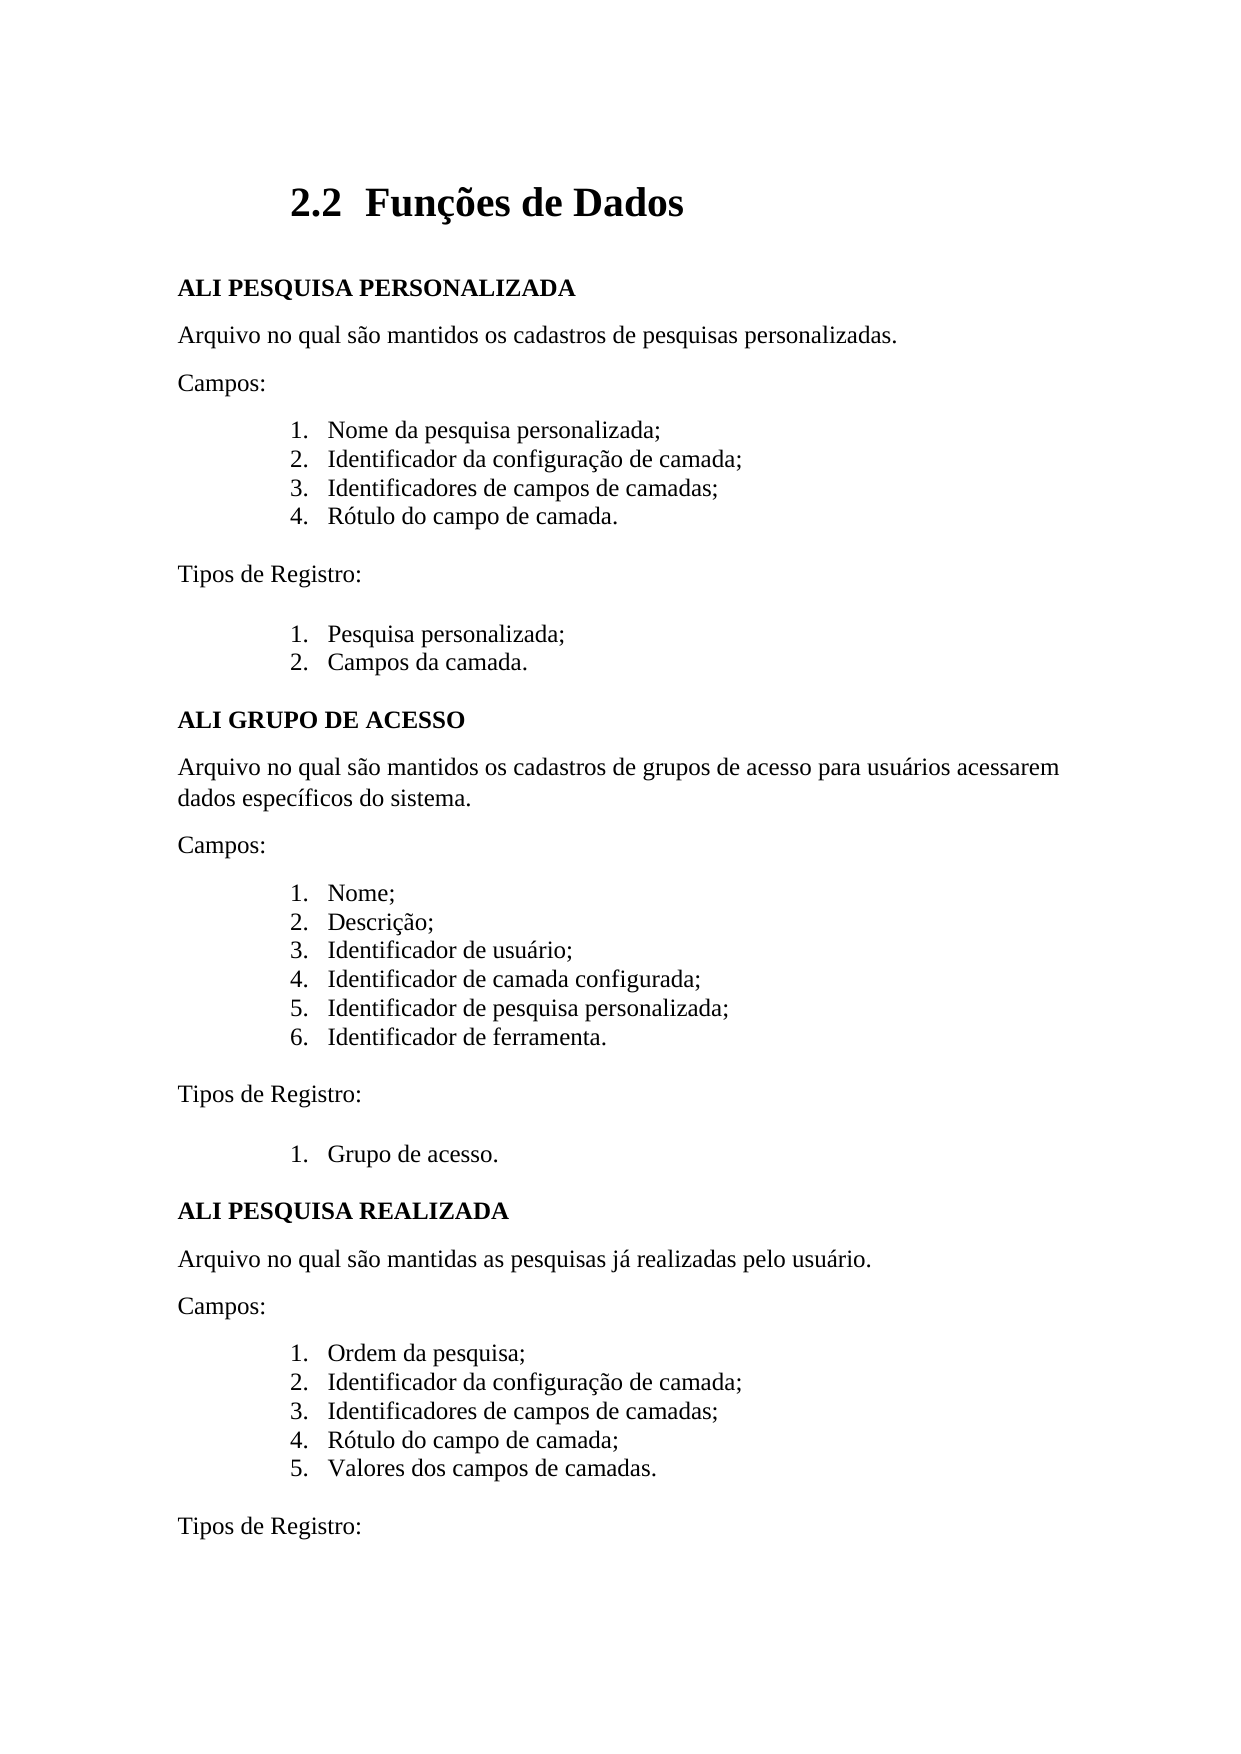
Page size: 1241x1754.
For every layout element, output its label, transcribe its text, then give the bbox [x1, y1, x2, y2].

text Campos: [177, 1291, 1063, 1320]
list Nome da pesquisa personalizada; [290, 415, 1063, 444]
text Campos: [177, 830, 1063, 859]
list Grupo de acesso. [290, 1139, 1063, 1168]
list Identificador de pesquisa personalizada; [290, 993, 1063, 1022]
list Nome; [290, 878, 1063, 907]
list Funções de Dados [290, 177, 1063, 225]
list Pesquisa personalizada; [290, 619, 1063, 647]
text Arquivo no qual são mantidos os cadastros de grupos de acesso para usuários acessarem dados específicos do sistema. [177, 752, 1063, 812]
list Rótulo do campo de camada; [290, 1425, 1063, 1453]
text ALI PESQUISA PERSONALIZADA [177, 273, 1063, 302]
text Tipos de Registro: [177, 1079, 1063, 1108]
list Identificadores de campos de camadas; [290, 473, 1063, 501]
text ALI GRUPO DE ACESSO [177, 705, 1063, 734]
list Identificador de ferramenta. [290, 1022, 1063, 1050]
text ALI PESQUISA REALIZADA [177, 1196, 1063, 1225]
text Campos: [177, 368, 1063, 396]
list Ordem da pesquisa; [290, 1338, 1063, 1367]
list Campos da camada. [290, 647, 1063, 676]
list Valores dos campos de camadas. [290, 1453, 1063, 1482]
list Identificador de camada configurada; [290, 964, 1063, 993]
list Identificador da configuração de camada; [290, 1367, 1063, 1396]
list Descrição; [290, 907, 1063, 935]
text Tipos de Registro: [177, 559, 1063, 588]
list Identificador da configuração de camada; [290, 444, 1063, 473]
text Arquivo no qual são mantidos os cadastros de pesquisas personalizadas. [177, 320, 1063, 349]
list Identificador de usuário; [290, 935, 1063, 964]
list Identificadores de campos de camadas; [290, 1396, 1063, 1425]
text Tipos de Registro: [177, 1511, 1063, 1540]
text Arquivo no qual são mantidas as pesquisas já realizadas pelo usuário. [177, 1244, 1063, 1272]
list Rótulo do campo de camada. [290, 501, 1063, 530]
